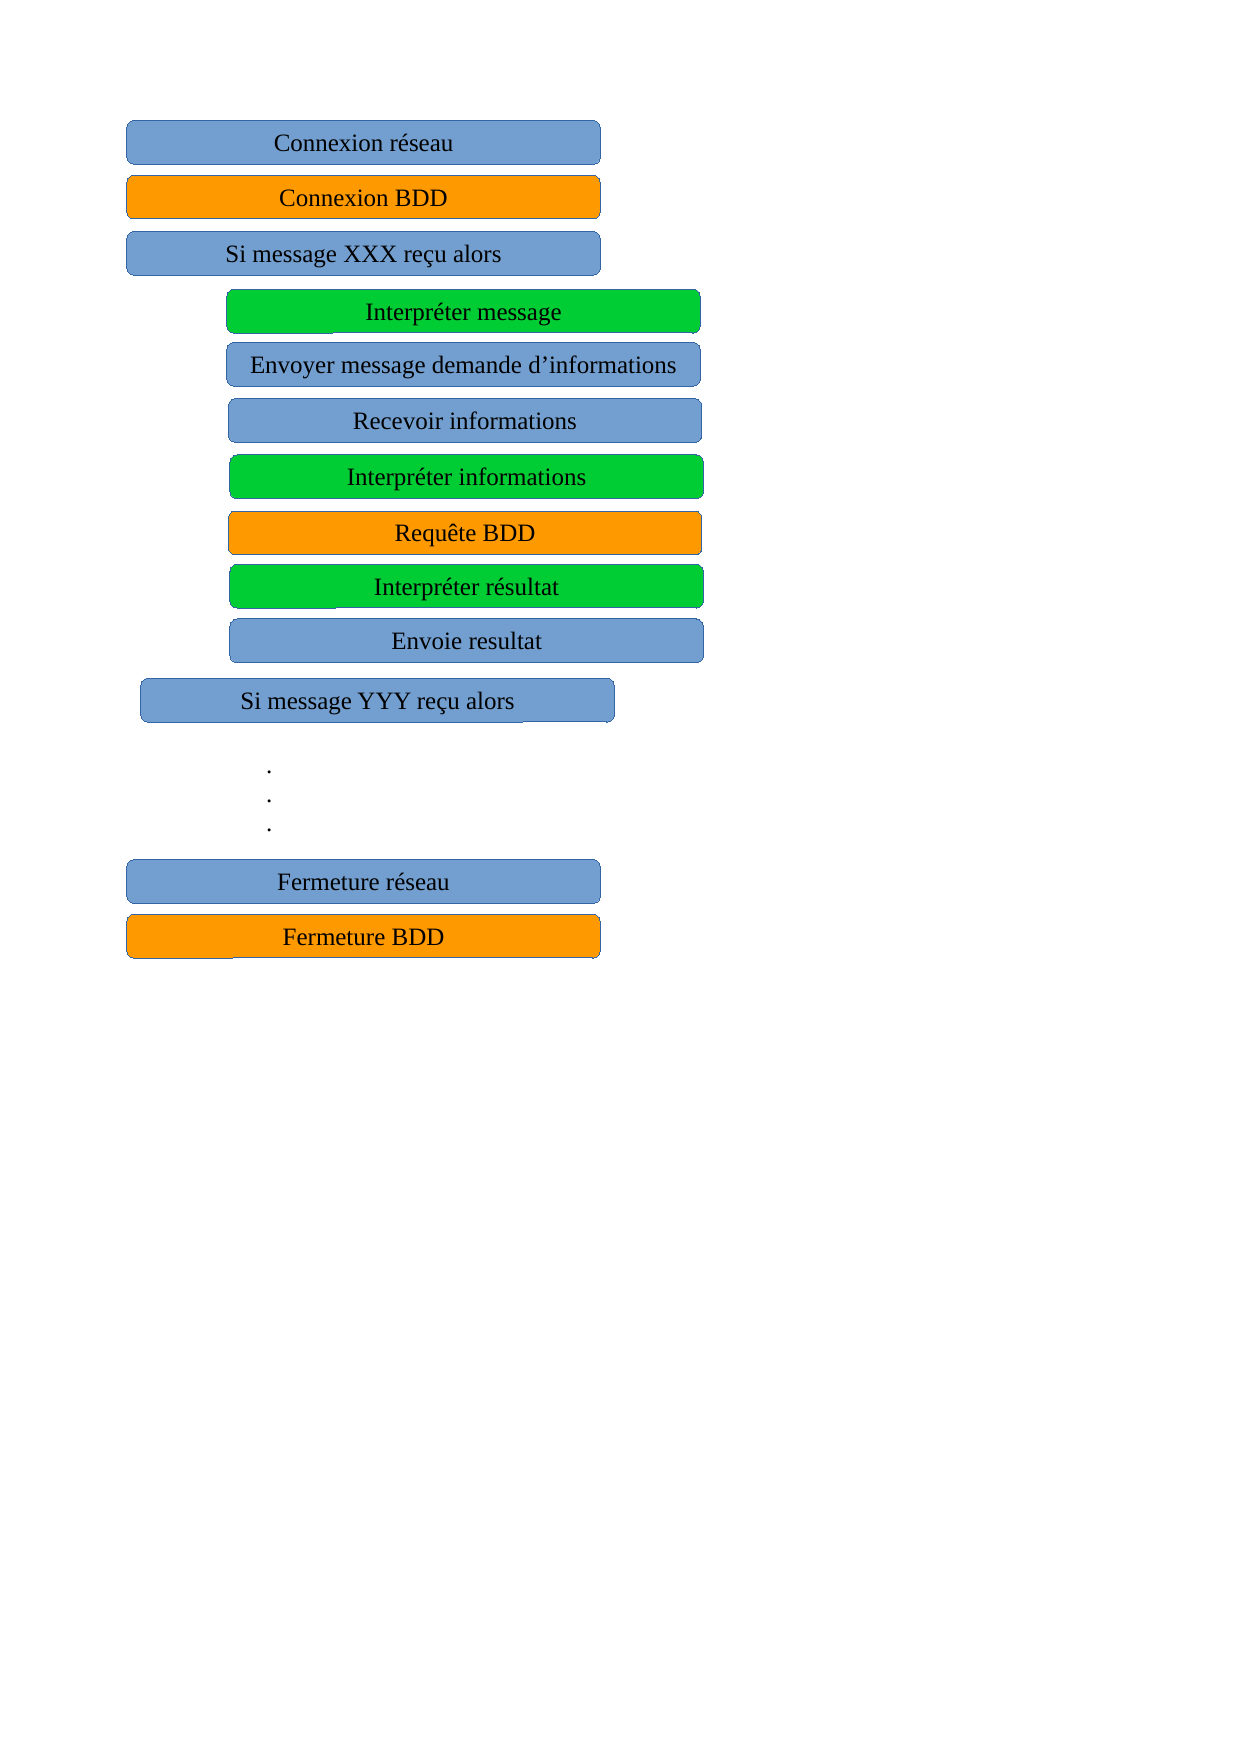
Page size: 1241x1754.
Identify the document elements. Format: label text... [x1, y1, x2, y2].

text . [118, 808, 1122, 837]
text . [118, 751, 1122, 779]
text . [118, 779, 1122, 808]
